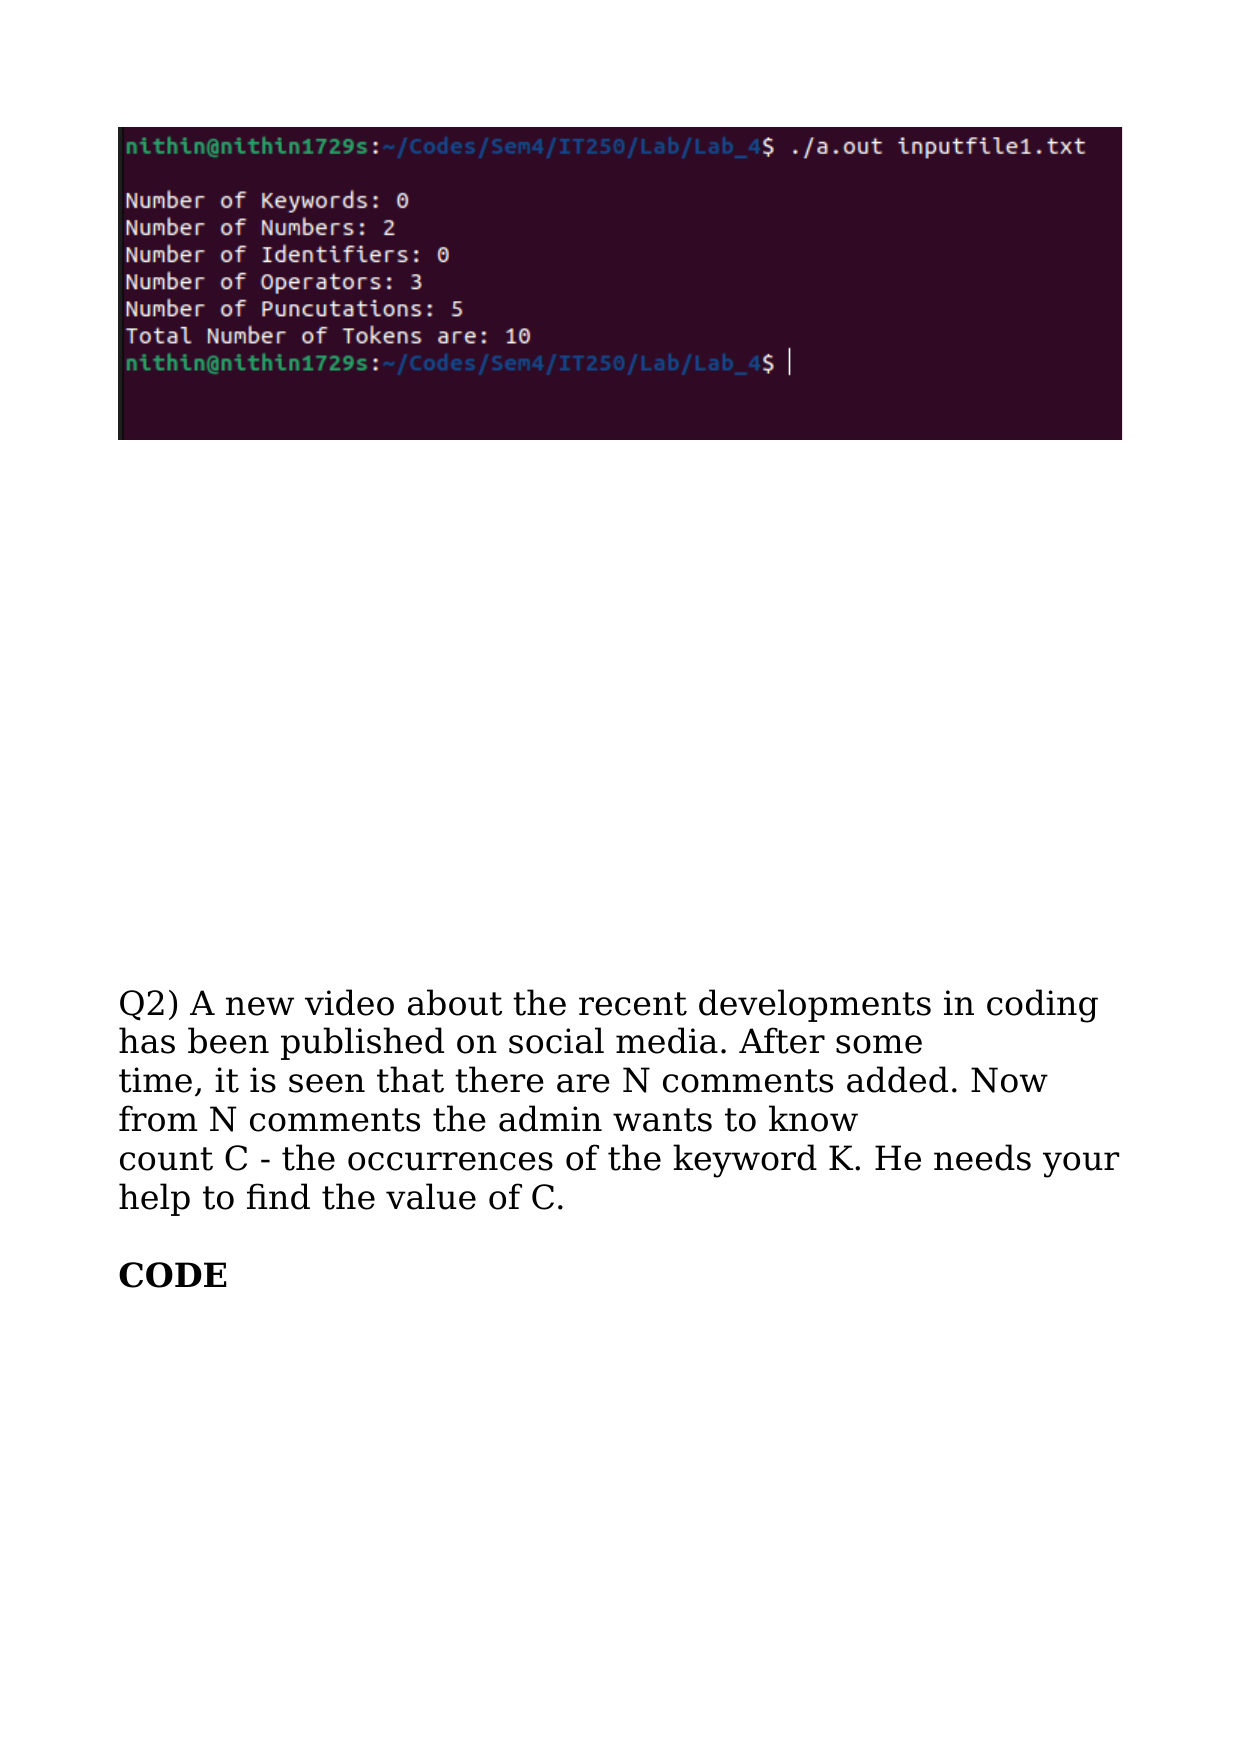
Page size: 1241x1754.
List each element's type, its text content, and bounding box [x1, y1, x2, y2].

text time, it is seen that there are N comments added. Now from N comments the admin wants to know [118, 1062, 1122, 1139]
text Q2) A new video about the recent developments in coding has been published on social media. After some [118, 984, 1122, 1062]
text CODE [118, 1256, 1122, 1295]
picture [118, 127, 1123, 440]
text count C - the occurrences of the keyword K. He needs your help to find the value of C. [118, 1139, 1122, 1217]
